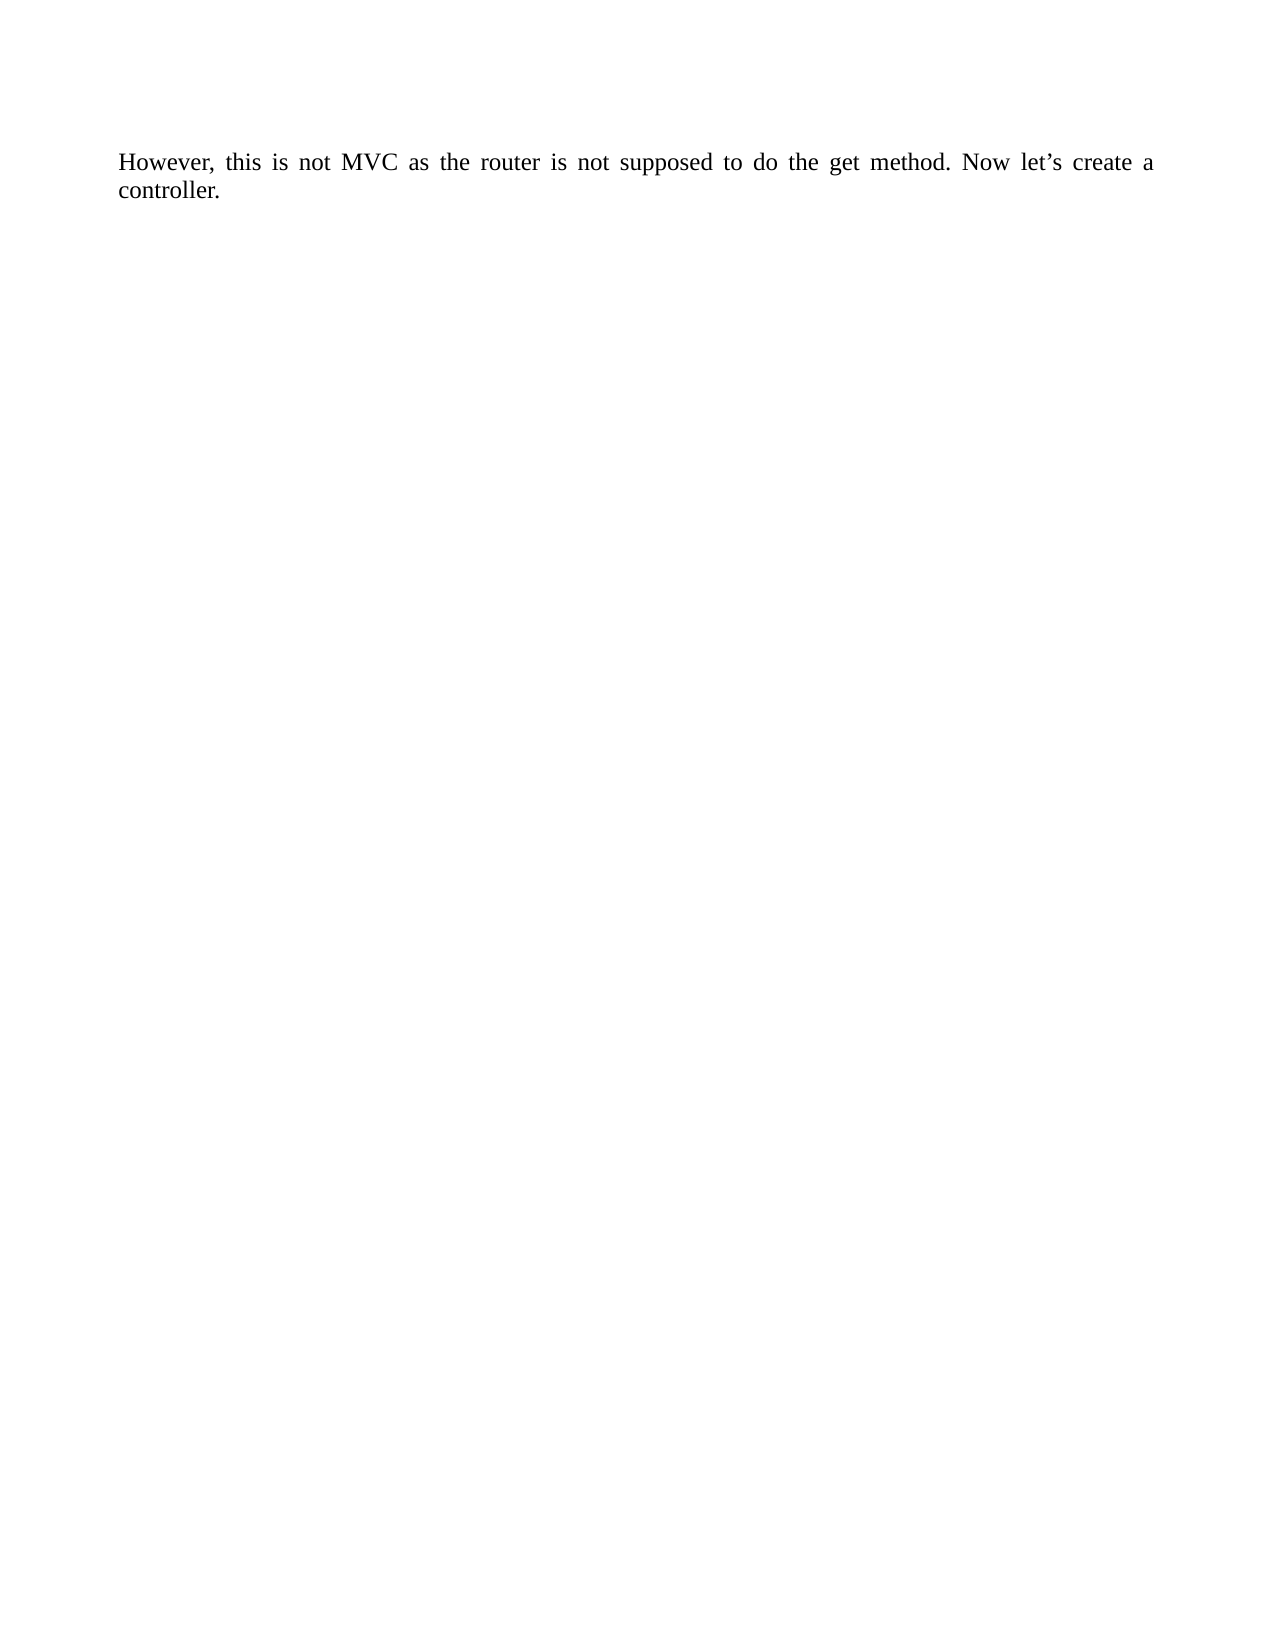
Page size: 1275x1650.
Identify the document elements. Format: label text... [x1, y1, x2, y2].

text However, this is not MVC as the router is not supposed to do the get method. Now let’s create a controller. [118, 147, 1157, 204]
